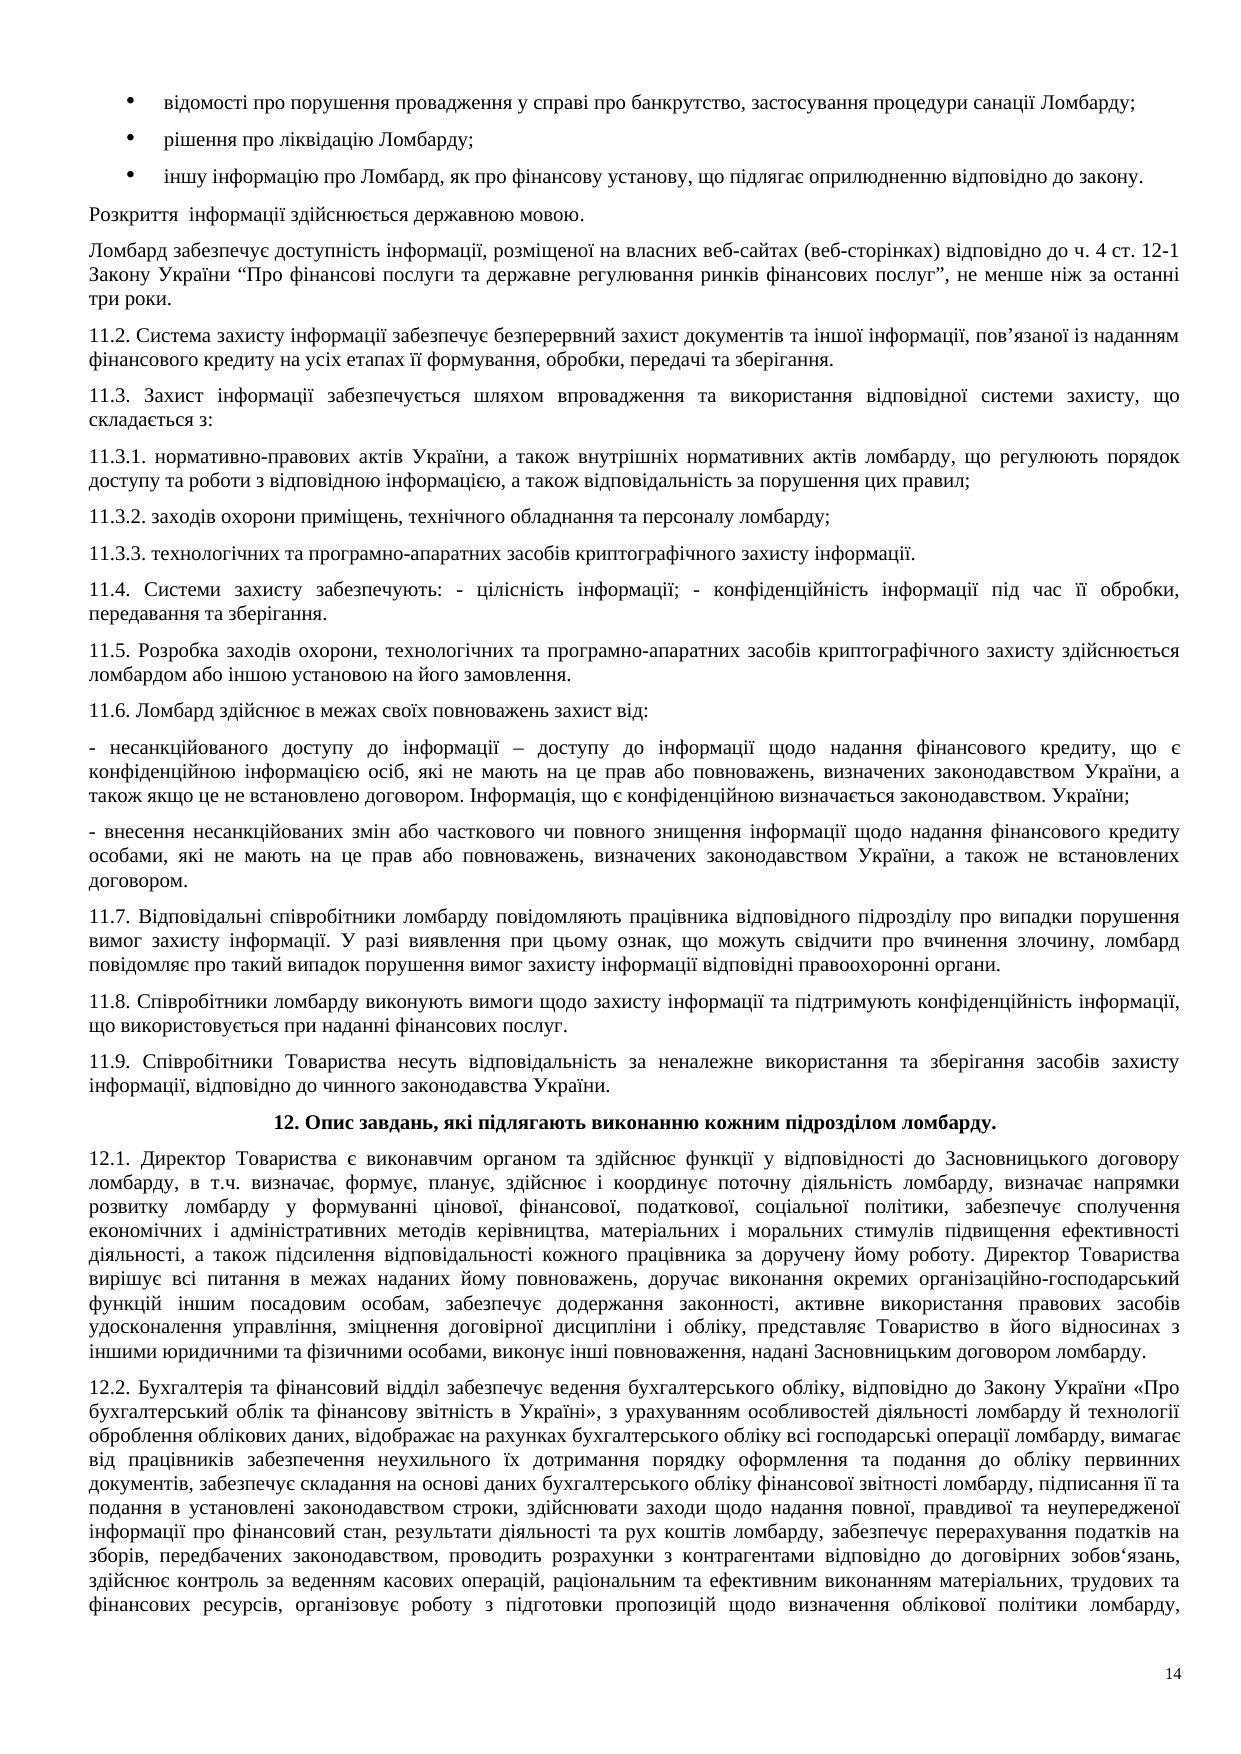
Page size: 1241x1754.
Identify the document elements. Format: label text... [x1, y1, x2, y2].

list іншу інформацію про Ломбард, як про фінансову установу, що підлягає оприлюдненню відповідно до закону. [126, 164, 1181, 189]
list Ломбард забезпечує доступність інформації, розміщеної на власних веб-сайтах (веб-сторінках) відповідно до ч. 4 ст. 12-1 Закону України “Про фінансові послуги та державне регулювання ринків фінансових послуг”, не менше ніж за останні три роки. [89, 238, 1181, 310]
list рішення про ліквідацію Ломбарду; [126, 127, 1181, 152]
list - несанкційованого доступу до інформації – доступу до інформації щодо надання фінансового кредиту, що є конфіденційною інформацією осіб, які не мають на це прав або повноважень, визначених законодавством України, а також якщо це не встановлено договором. Інформація, що є конфіденційною визначається законодавством. України; [89, 735, 1181, 807]
list 11.9. Співробітники Товариства несуть відповідальність за неналежне використання та зберігання засобів захисту інформації, відповідно до чинного законодавства України. [89, 1049, 1181, 1097]
list - внесення несанкційованих змін або часткового чи повного знищення інформації щодо надання фінансового кредиту особами, які не мають на це прав або повноважень, визначених законодавством України, а також не встановлених договором. [89, 819, 1181, 892]
list відомості про порушення провадження у справі про банкрутство, застосування процедури санації Ломбарду; [126, 90, 1181, 115]
list 11.5. Розробка заходів охорони, технологічних та програмно-апаратних засобів криптографічного захисту здійснюється ломбардом або іншою установою на його замовлення. [89, 638, 1181, 686]
list 11.6. Ломбард здійснює в межах своїх повноважень захист від: [89, 698, 1181, 722]
list 11.3.3. технологічних та програмно-апаратних засобів криптографічного захисту інформації. [89, 541, 1181, 565]
list 11.4. Системи захисту забезпечують: - цілісність інформації; - конфіденційність інформації під час її обробки, передавання та зберігання. [89, 577, 1181, 625]
list 11.3. Захист інформації забезпечується шляхом впровадження та використання відповідної системи захисту, що складається з: [89, 383, 1181, 431]
list 11.3.1. нормативно-правових актів України, а також внутрішніх нормативних актів ломбарду, що регулюють порядок доступу та роботи з відповідною інформацією, а також відповідальність за порушення цих правил; [89, 444, 1181, 492]
list 11.3.2. заходів охорони приміщень, технічного обладнання та персоналу ломбарду; [89, 504, 1181, 528]
list 12.1. Директор Товариства є виконавчим органом та здійснює функції у відповідності до Засновницького договору ломбарду, в т.ч. визначає, формує, планує, здійснює і координує поточну діяльність ломбарду, визначає напрямки розвитку ломбарду у формуванні цінової, фінансової, податкової, соціальної політики, забезпечує сполучення економічних і адміністративних методів керівництва, матеріальних і моральних стимулів підвищення ефективності діяльності, а також підсилення відповідальності кожного працівника за доручену йому роботу. Директор Товариства вирішує всі питання в межах наданих йому повноважень, доручає виконання окремих організаційно-господарський функцій іншим посадовим особам, забезпечує додержання законності, активне використання правових засобів удосконалення управління, зміцнення договірної дисципліни і обліку, представляє Товариство в його відносинах з іншими юридичними та фізичними особами, виконує інші повноваження, надані Засновницьким договором ломбарду. [89, 1146, 1181, 1363]
list Розкриття інформації здійснюється державною мовою. [89, 202, 1181, 226]
list 12.2. Бухгалтерія та фінансовий відділ забезпечує ведення бухгалтерського обліку, відповідно до Закону України «Про бухгалтерський облік та фінансову звітність в Україні», з урахуванням особливостей діяльності ломбарду й технології оброблення облікових даних, відображає на рахунках бухгалтерського обліку всі господарські операції ломбарду, вимагає від працівників забезпечення неухильного їх дотримання порядку оформлення та подання до обліку первинних документів, забезпечує складання на основі даних бухгалтерського обліку фінансової звітності ломбарду, підписання її та подання в установлені законодавством строки, здійснювати заходи щодо надання повної, правдивої та неупередженої інформації про фінансовий стан, результати діяльності та рух коштів ломбарду, забезпечує перерахування податків на зборів, передбачених законодавством, проводить розрахунки з контрагентами відповідно до договірних зобов‘язань, здійснює контроль за веденням касових операцій, раціональним та ефективним виконанням матеріальних, трудових та фінансових ресурсів, організовує роботу з підготовки пропозицій щодо визначення облікової політики ломбарду, [89, 1375, 1181, 1616]
list 11.7. Відповідальні співробітники ломбарду повідомляють працівника відповідного підрозділу про випадки порушення вимог захисту інформації. У разі виявлення при цьому ознак, що можуть свідчити про вчинення злочину, ломбард повідомляє про такий випадок порушення вимог захисту інформації відповідні правоохоронні органи. [89, 904, 1181, 976]
list 11.8. Співробітники ломбарду виконують вимоги щодо захисту інформації та підтримують конфіденційність інформації, що використовується при наданні фінансових послуг. [89, 988, 1181, 1037]
list 11.2. Система захисту інформації забезпечує безперервний захист документів та іншої інформації, пов’язаної із наданням фінансового кредиту на усіх етапах її формування, обробки, передачі та зберігання. [89, 323, 1181, 371]
list 12. Опис завдань, які підлягають виконанню кожним підрозділом ломбарду. [89, 1109, 1181, 1134]
